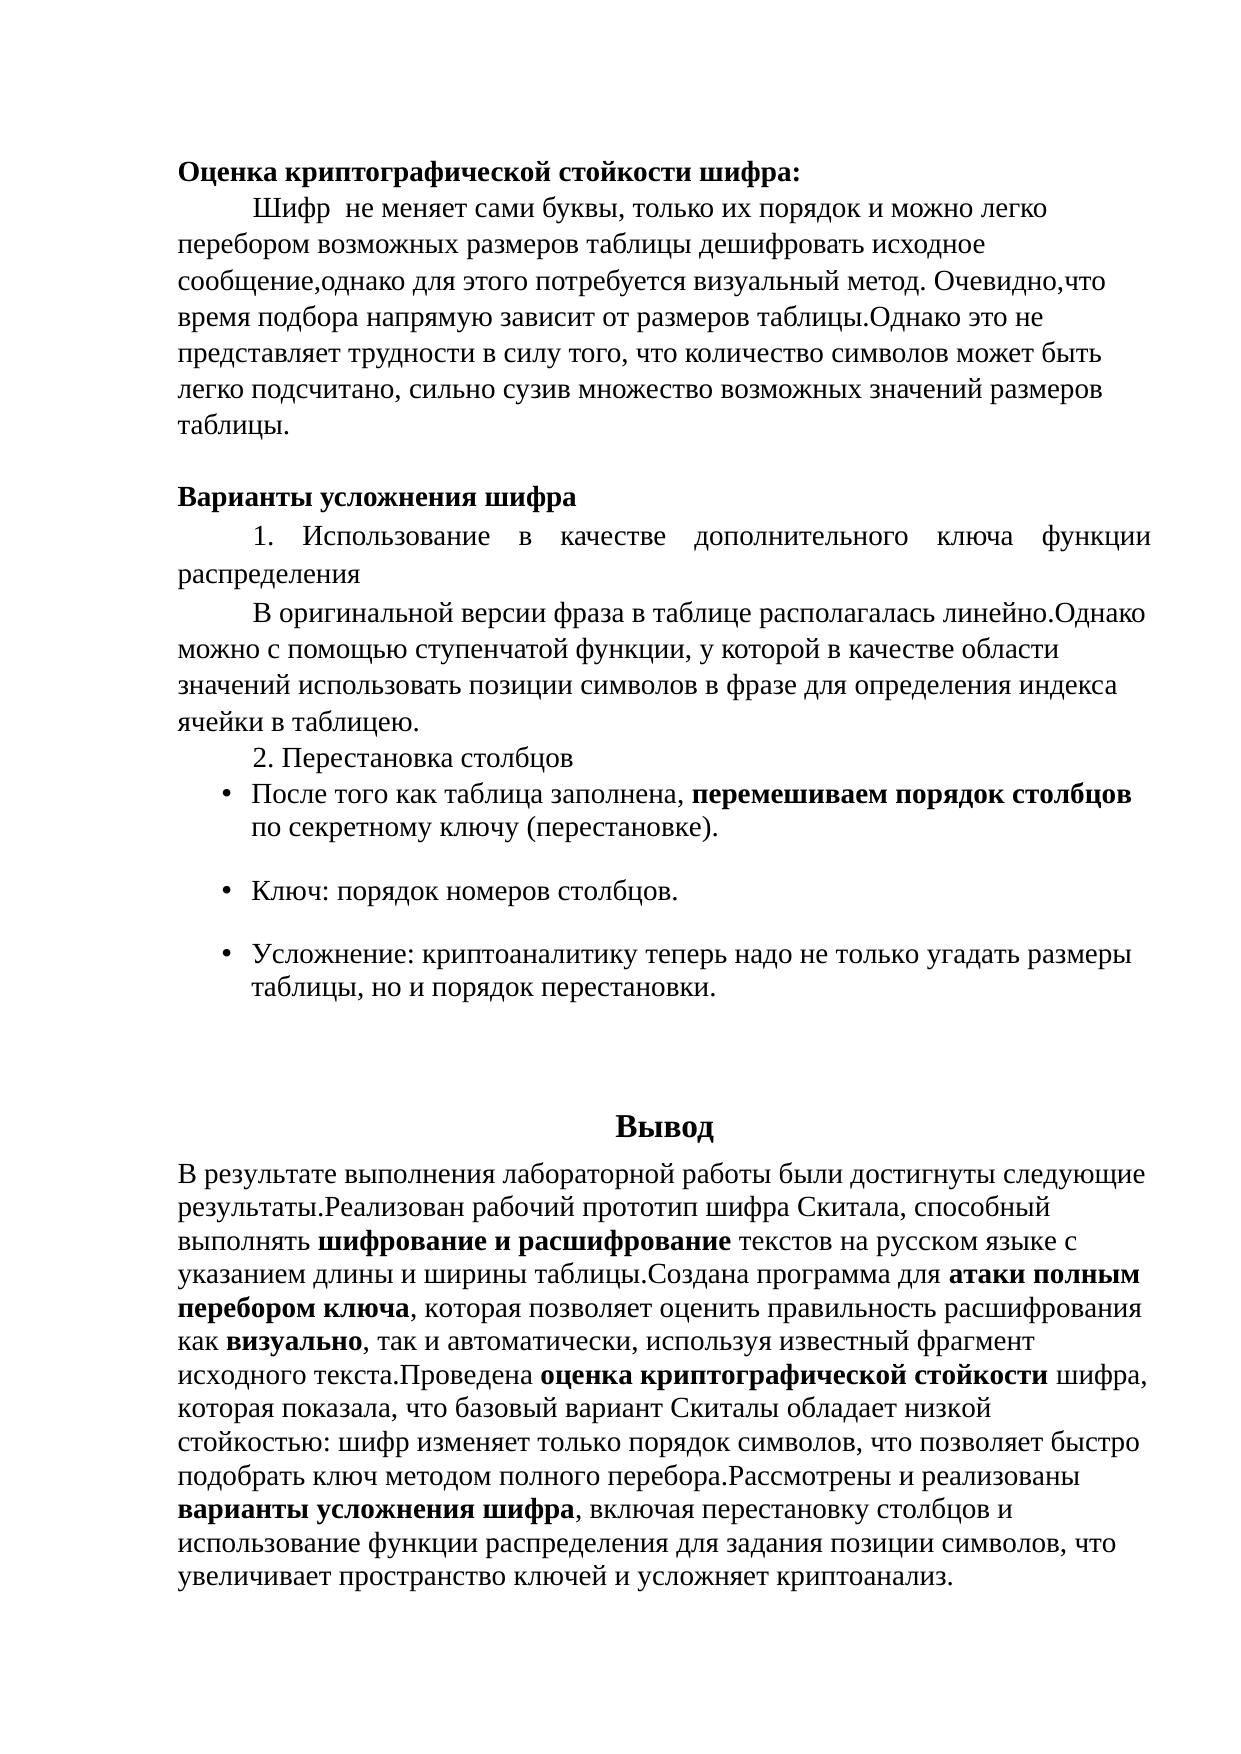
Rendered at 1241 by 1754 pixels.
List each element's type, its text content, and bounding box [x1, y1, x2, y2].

text Варианты усложнения шифра [177, 479, 1152, 513]
text В результате выполнения лабораторной работы были достигнуты следующие результаты.Реализован рабочий прототип шифра Скитала, способный выполнять шифрование и расшифрование текстов на русском языке с указанием длины и ширины таблицы.Создана программа для атаки полным перебором ключа, которая позволяет оценить правильность расшифрования как визуально, так и автоматически, используя известный фрагмент исходного текста.Проведена оценка криптографической стойкости шифра, которая показала, что базовый вариант Скиталы обладает низкой стойкостью: шифр изменяет только порядок символов, что позволяет быстро подобрать ключ методом полного перебора.Рассмотрены и реализованы варианты усложнения шифра, включая перестановку столбцов и использование функции распределения для задания позиции символов, что увеличивает пространство ключей и усложняет криптоанализ. [177, 1156, 1152, 1592]
text 1. Использование в качестве дополнительного ключа функции распределения [177, 518, 1152, 590]
text 2. Перестановка столбцов [177, 740, 1152, 773]
list После того как таблица заполнена, перемешиваем порядок столбцов по секретному ключу (перестановке). [222, 776, 1152, 843]
text Оценка криптографической стойкости шифра: [177, 154, 1152, 188]
subtitle Вывод [177, 1106, 1152, 1144]
list Ключ: порядок номеров столбцов. [222, 873, 1152, 906]
list Усложнение: криптоаналитику теперь надо не только угадать размеры таблицы, но и порядок перестановки. [222, 936, 1152, 1003]
text Шифр не меняет сами буквы, только их порядок и можно легко перебором возможных размеров таблицы дешифровать исходное сообщение,однако для этого потребуется визуальный метод. Очевидно,что время подбора напрямую зависит от размеров таблицы.Однако это не представляет трудности в силу того, что количество символов может быть легко подсчитано, сильно сузив множество возможных значений размеров таблицы. [177, 190, 1152, 441]
text В оригинальной версии фраза в таблице располагалась линейно.Однако можно с помощью ступенчатой функции, у которой в качестве области значений использовать позиции символов в фразе для определения индекса ячейки в таблицею. [177, 595, 1152, 737]
